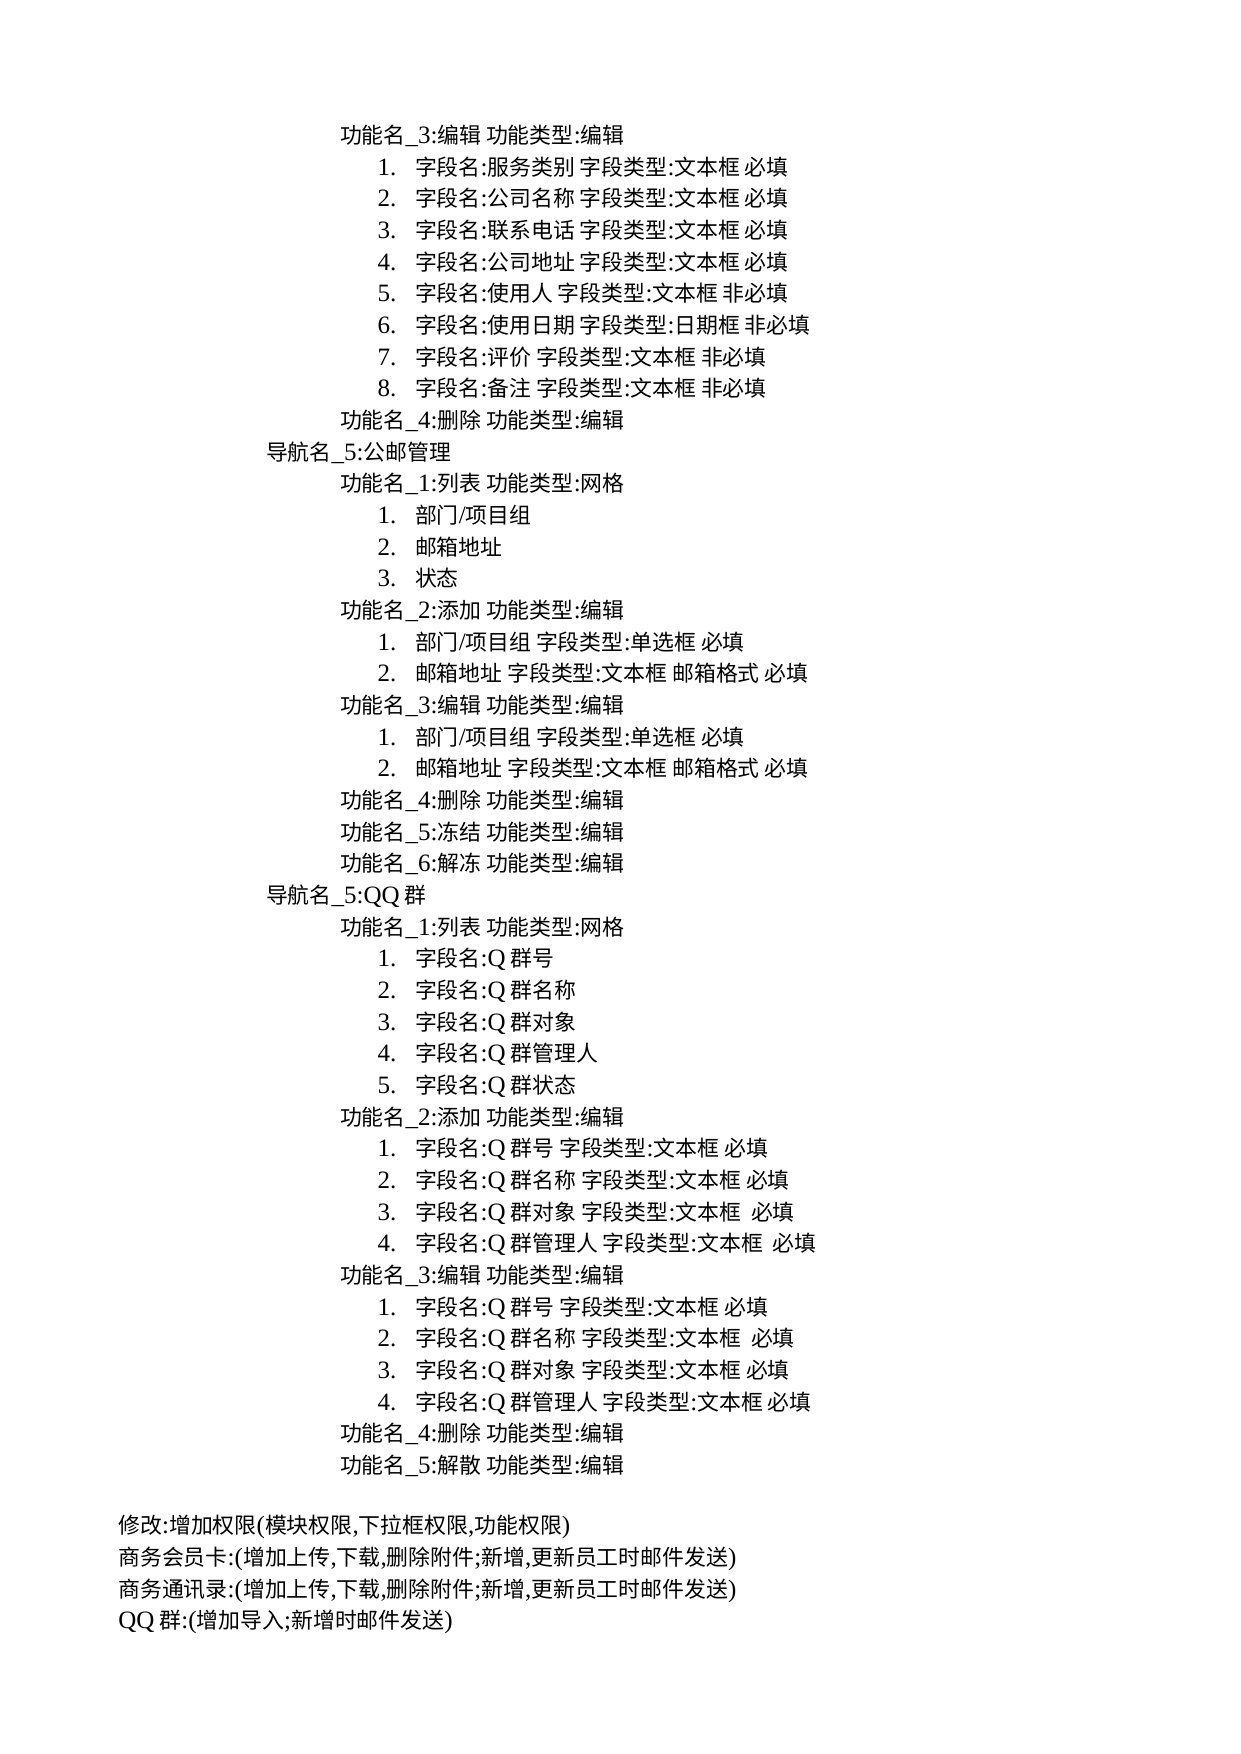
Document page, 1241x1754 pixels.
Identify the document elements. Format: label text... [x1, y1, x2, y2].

text 功能名_2:添加 功能类型:编辑 [118, 1100, 1122, 1131]
list 字段名:Q群名称 字段类型:文本框 必填 [377, 1163, 1122, 1195]
list 字段名:Q群号 字段类型:文本框 必填 [377, 1290, 1122, 1321]
text 功能名_4:删除 功能类型:编辑 [118, 783, 1122, 815]
text QQ群:(增加导入;新增时邮件发送) [118, 1603, 1122, 1635]
text 导航名_5:公邮管理 [118, 435, 1122, 466]
list 字段名:Q群号 字段类型:文本框 必填 [377, 1131, 1122, 1163]
text 功能名_2:添加 功能类型:编辑 [118, 593, 1122, 625]
text 功能名_4:删除 功能类型:编辑 [118, 1416, 1122, 1448]
text 功能名_1:列表 功能类型:网格 [118, 466, 1122, 498]
list 字段名:Q群管理人 字段类型:文本框 必填 [377, 1226, 1122, 1258]
text 导航名_5:QQ群 [118, 878, 1122, 910]
text 功能名_6:解冻 功能类型:编辑 [118, 846, 1122, 878]
list 字段名:备注 字段类型:文本框 非必填 [377, 371, 1122, 403]
list 字段名:Q群对象 字段类型:文本框 必填 [377, 1353, 1122, 1385]
list 字段名:Q群对象 [377, 1005, 1122, 1036]
list 字段名:联系电话 字段类型:文本框 必填 [377, 213, 1122, 245]
text 功能名_1:列表 功能类型:网格 [118, 910, 1122, 941]
text 商务通讯录:(增加上传,下载,删除附件;新增,更新员工时邮件发送) [118, 1572, 1122, 1603]
text 功能名_3:编辑 功能类型:编辑 [118, 1258, 1122, 1290]
list 字段名:服务类别 字段类型:文本框 必填 [377, 150, 1122, 181]
text 功能名_5:解散 功能类型:编辑 [118, 1448, 1122, 1480]
list 字段名:Q群对象 字段类型:文本框 必填 [377, 1195, 1122, 1226]
list 字段名:Q群号 [377, 941, 1122, 973]
list 邮箱地址 [377, 530, 1122, 561]
list 字段名:Q群状态 [377, 1068, 1122, 1100]
list 字段名:Q群名称 字段类型:文本框 必填 [377, 1321, 1122, 1353]
list 字段名:评价 字段类型:文本框 非必填 [377, 340, 1122, 371]
list 字段名:使用人 字段类型:文本框 非必填 [377, 276, 1122, 308]
text 功能名_5:冻结 功能类型:编辑 [118, 815, 1122, 846]
list 邮箱地址 字段类型:文本框 邮箱格式 必填 [377, 656, 1122, 688]
list 字段名:使用日期 字段类型:日期框 非必填 [377, 308, 1122, 340]
list 字段名:公司地址 字段类型:文本框 必填 [377, 245, 1122, 276]
list 字段名:公司名称 字段类型:文本框 必填 [377, 181, 1122, 213]
list 部门/项目组 [377, 498, 1122, 530]
text 修改:增加权限(模块权限,下拉框权限,功能权限) [118, 1508, 1122, 1540]
list 部门/项目组 字段类型:单选框 必填 [377, 720, 1122, 751]
list 字段名:Q群名称 [377, 973, 1122, 1005]
list 邮箱地址 字段类型:文本框 邮箱格式 必填 [377, 751, 1122, 783]
list 部门/项目组 字段类型:单选框 必填 [377, 625, 1122, 656]
text 商务会员卡:(增加上传,下载,删除附件;新增,更新员工时邮件发送) [118, 1540, 1122, 1572]
text 功能名_4:删除 功能类型:编辑 [118, 403, 1122, 435]
text 功能名_3:编辑 功能类型:编辑 [118, 118, 1122, 150]
list 状态 [377, 561, 1122, 593]
list 字段名:Q群管理人 字段类型:文本框 必填 [377, 1385, 1122, 1416]
text 功能名_3:编辑 功能类型:编辑 [118, 688, 1122, 720]
list 字段名:Q群管理人 [377, 1036, 1122, 1068]
